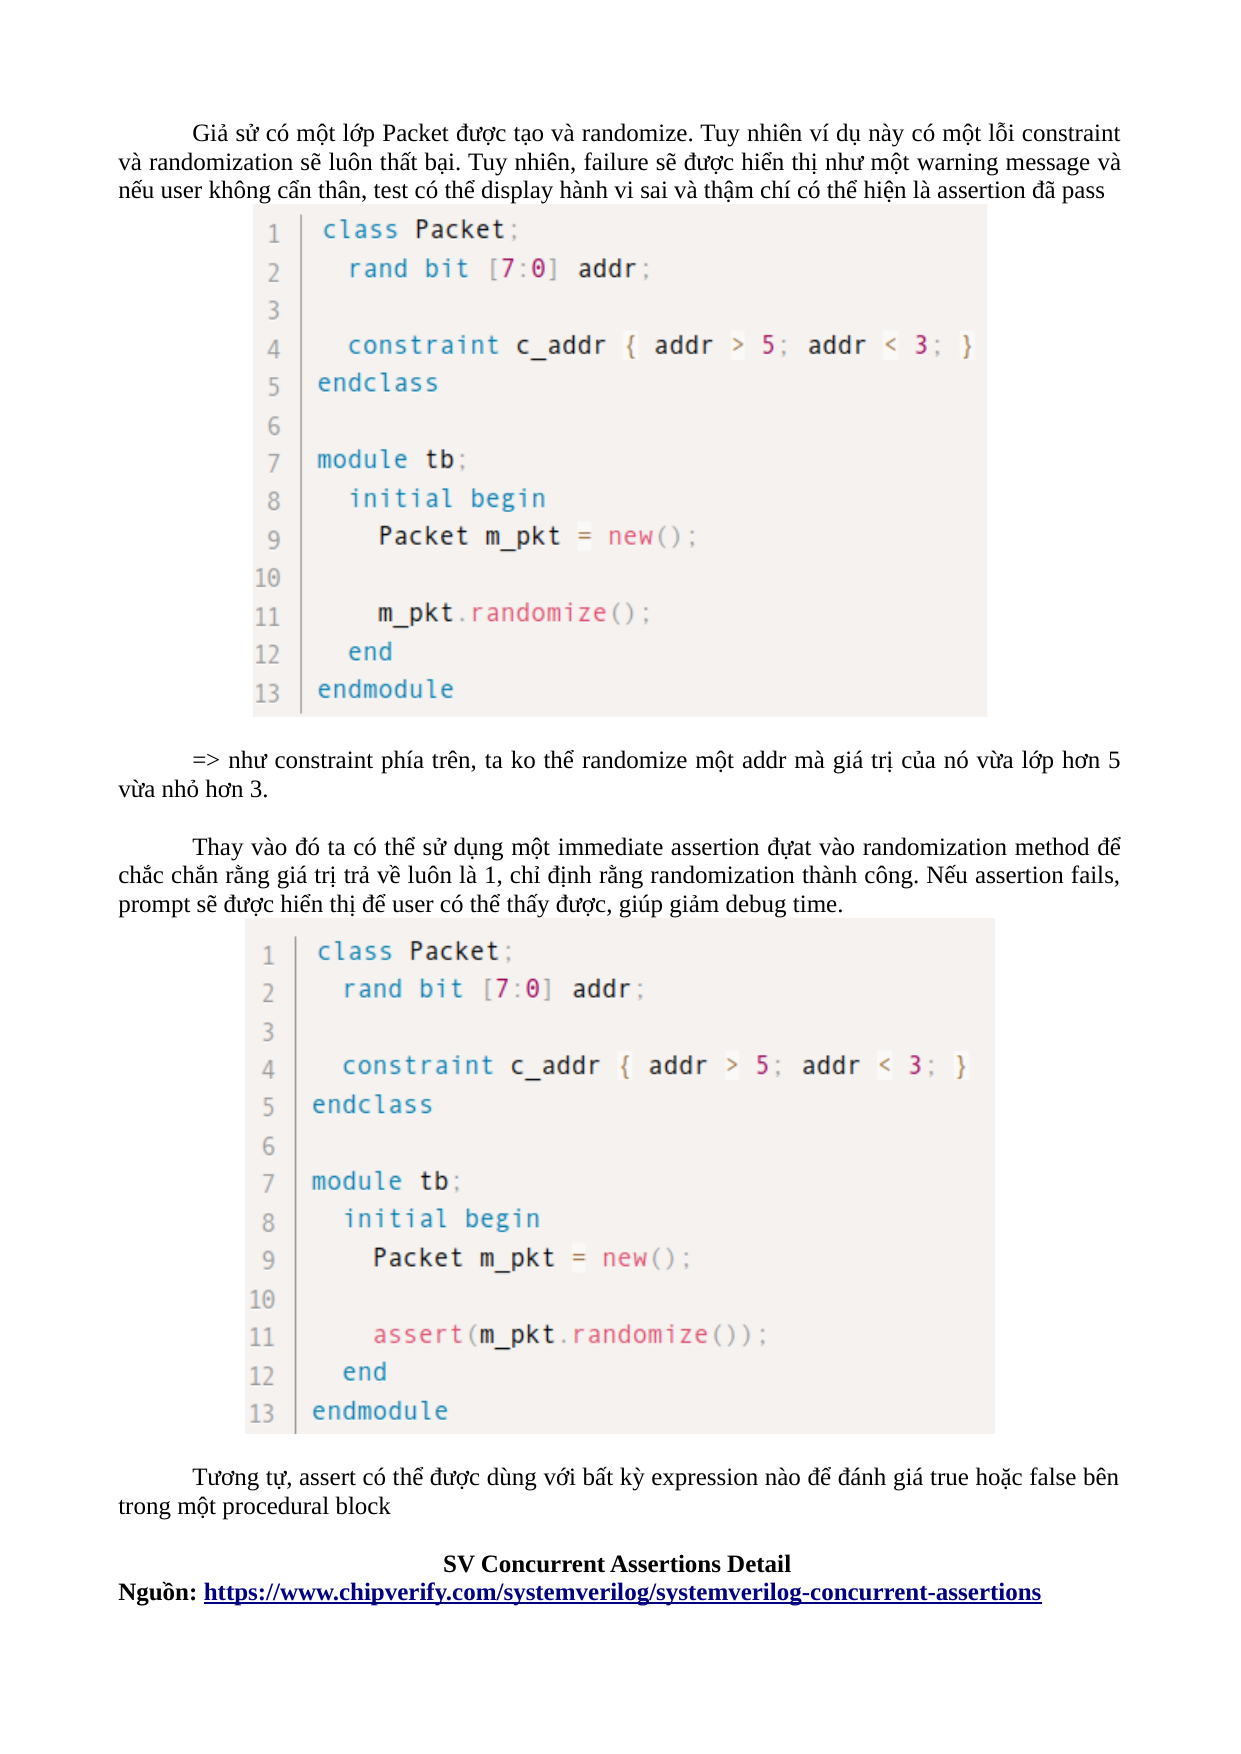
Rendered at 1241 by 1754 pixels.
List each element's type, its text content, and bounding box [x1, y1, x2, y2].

text Thay vào đó ta có thể sử dụng một immediate assertion đựat vào randomization method để chắc chắn rằng giá trị trả về luôn là 1, chỉ định rằng randomization thành công. Nếu assertion fails, prompt sẽ được hiển thị để user có thể thấy được, giúp giảm debug time. [118, 832, 1122, 918]
text SV Concurrent Assertions Detail [118, 1549, 1122, 1577]
picture [252, 204, 988, 717]
text Nguồn: https://www.chipverify.com/systemverilog/systemverilog-concurrent-assertions [118, 1577, 1122, 1606]
text => như constraint phía trên, ta ko thể randomize một addr mà giá trị của nó vừa lớp hơn 5 vừa nhỏ hơn 3. [118, 204, 1122, 803]
text Tương tự, assert có thể được dùng với bất kỳ expression nào để đánh giá true hoặc false bên trong một procedural block [118, 918, 1122, 1520]
text Giả sử có một lớp Packet được tạo và randomize. Tuy nhiên ví dụ này có một lỗi constraint và randomization sẽ luôn thất bại. Tuy nhiên, failure sẽ được hiển thị như một warning message và nếu user không cẩn thân, test có thể display hành vi sai và thậm chí có thể hiện là assertion đã pass [118, 118, 1122, 204]
picture [245, 918, 995, 1434]
